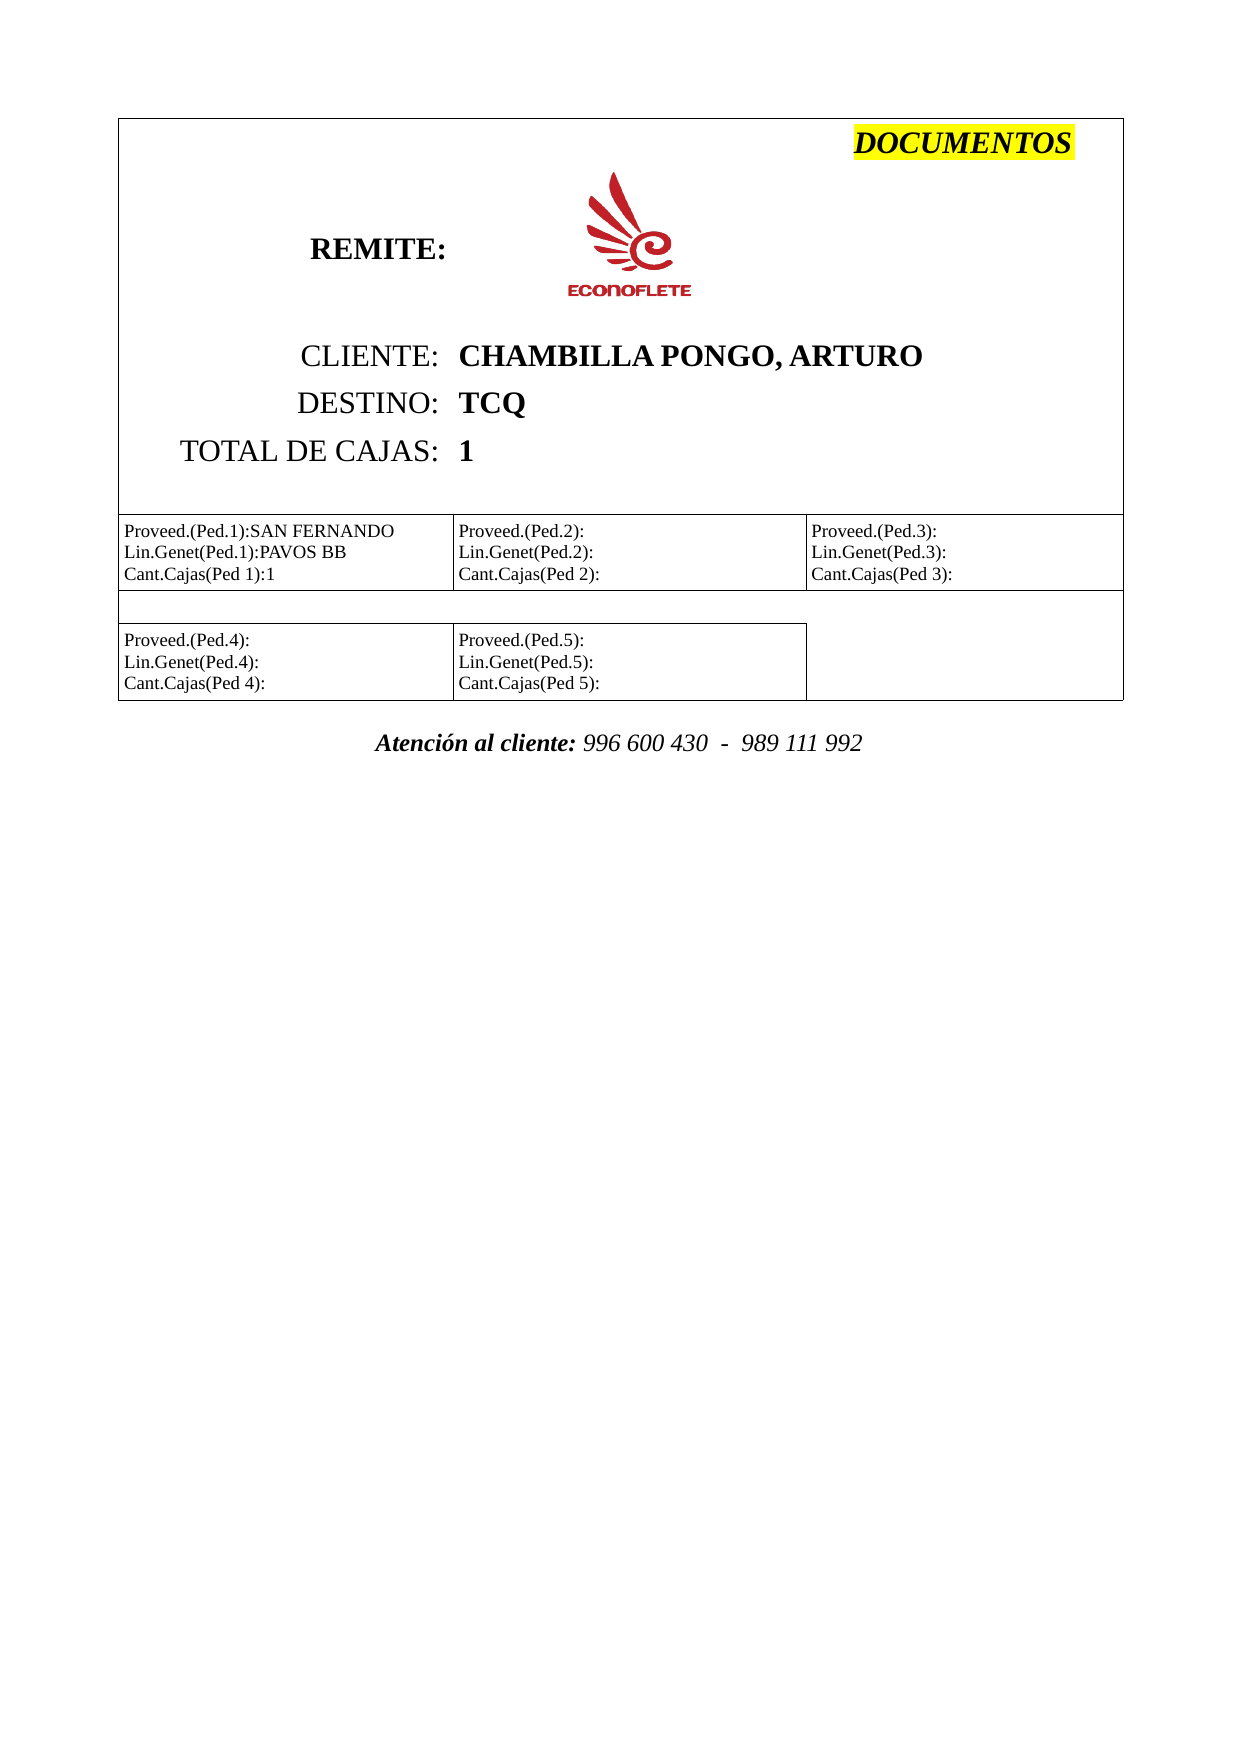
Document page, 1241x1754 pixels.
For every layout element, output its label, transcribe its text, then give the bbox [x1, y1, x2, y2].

table_cell DESTINO: [119, 379, 453, 426]
table_cell [119, 474, 453, 514]
table_header [453, 119, 806, 166]
table_header [119, 119, 453, 166]
table_header DOCUMENTOS [806, 119, 1123, 166]
table_cell Proveed.(Ped.1):SAN FERNANDO Lin.Genet(Ped.1):PAVOS BB Cant.Cajas(Ped 1):1 [119, 515, 453, 590]
table_cell [453, 166, 806, 332]
table_cell Proveed.(Ped.2): Lin.Genet(Ped.2): Cant.Cajas(Ped 2): [454, 515, 806, 590]
table_cell Proveed.(Ped.3): Lin.Genet(Ped.3): Cant.Cajas(Ped 3): [807, 515, 1123, 590]
table_cell Proveed.(Ped.5): Lin.Genet(Ped.5): Cant.Cajas(Ped 5): [454, 624, 806, 699]
table_cell [453, 591, 806, 623]
picture [552, 171, 707, 297]
table_cell CHAMBILLA PONGO, ARTURO [453, 332, 1123, 379]
table_cell Proveed.(Ped.4): Lin.Genet(Ped.4): Cant.Cajas(Ped 4): [119, 624, 453, 699]
table_cell TCQ [453, 379, 806, 426]
table_cell [806, 166, 1123, 332]
table_cell [806, 474, 1123, 514]
table_cell [807, 623, 1123, 699]
table_cell [806, 591, 1123, 623]
text Atención al cliente: 996 600 430 - 989 111 992 [118, 728, 1122, 757]
table_cell [119, 591, 453, 623]
table_cell [806, 379, 1123, 426]
table_cell [453, 474, 806, 514]
table_cell TOTAL DE CAJAS: [119, 426, 453, 474]
table_cell CLIENTE: [119, 332, 453, 379]
table_cell REMITE: [119, 166, 453, 332]
table_cell 1 [453, 426, 1123, 474]
